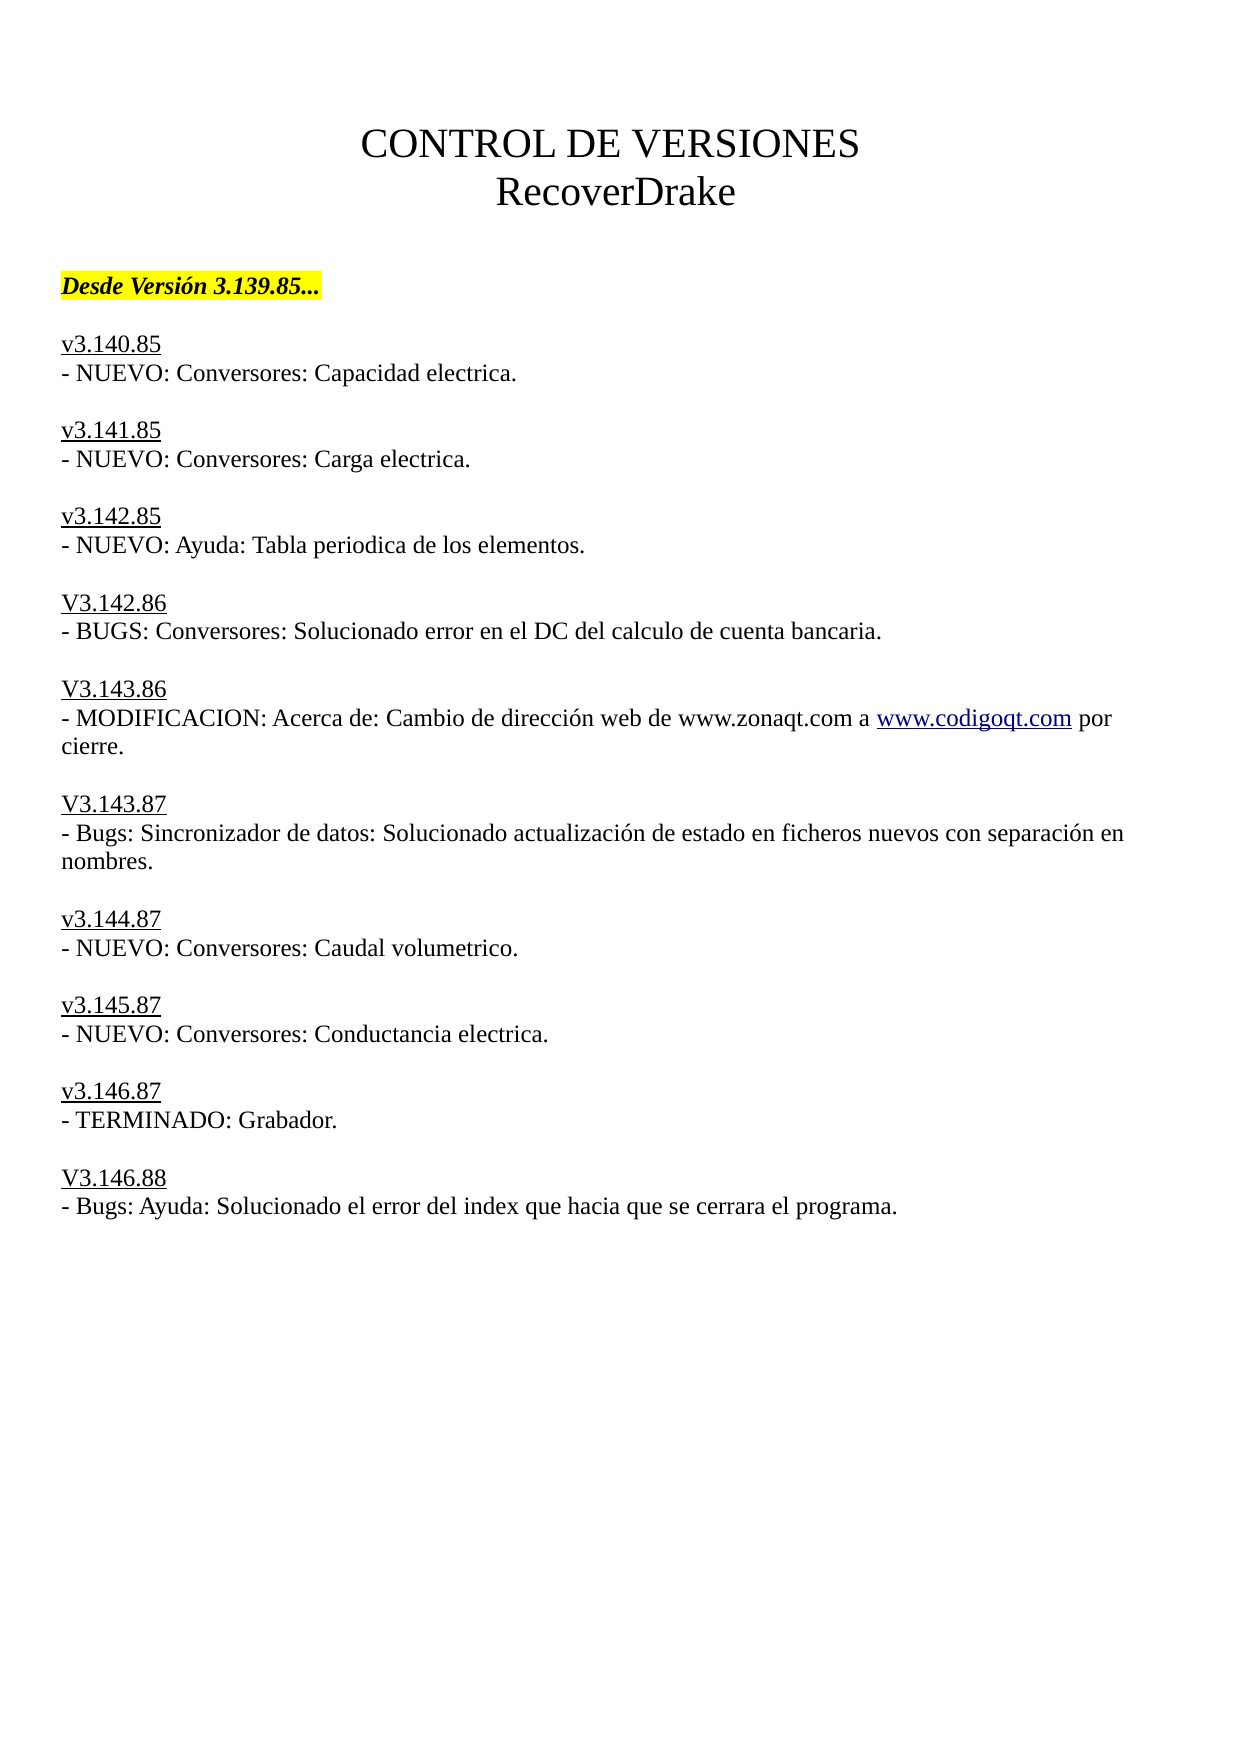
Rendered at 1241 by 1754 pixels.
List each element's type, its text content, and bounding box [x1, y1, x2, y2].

text - NUEVO: Conversores: Conductancia electrica. [61, 1019, 1170, 1048]
text v3.141.85 [61, 415, 1170, 444]
text V3.143.86 [61, 674, 1170, 703]
text v3.145.87 [61, 990, 1170, 1019]
text - NUEVO: Conversores: Capacidad electrica. [61, 358, 1170, 386]
text RecoverDrake [61, 166, 1170, 214]
text CONTROL DE VERSIONES [61, 118, 1170, 166]
text Desde Versión 3.139.85... [61, 271, 1170, 300]
text - TERMINADO: Grabador. [61, 1105, 1170, 1134]
text v3.142.85 [61, 501, 1170, 530]
text V3.146.88 [61, 1163, 1170, 1191]
text v3.146.87 [61, 1076, 1170, 1105]
text - Bugs: Ayuda: Solucionado el error del index que hacia que se cerrara el programa. [61, 1191, 1170, 1220]
text - BUGS: Conversores: Solucionado error en el DC del calculo de cuenta bancaria. [61, 616, 1170, 645]
text - MODIFICACION: Acerca de: Cambio de dirección web de www.zonaqt.com a www.codigoqt.com por cierre. [61, 703, 1170, 760]
text V3.143.87 [61, 789, 1170, 818]
text v3.140.85 [61, 329, 1170, 358]
text - NUEVO: Ayuda: Tabla periodica de los elementos. [61, 530, 1170, 559]
text v3.144.87 [61, 904, 1170, 933]
text V3.142.86 [61, 588, 1170, 616]
text - NUEVO: Conversores: Caudal volumetrico. [61, 933, 1170, 961]
text - Bugs: Sincronizador de datos: Solucionado actualización de estado en ficheros nuevos con separación en nombres. [61, 818, 1170, 875]
text - NUEVO: Conversores: Carga electrica. [61, 444, 1170, 473]
